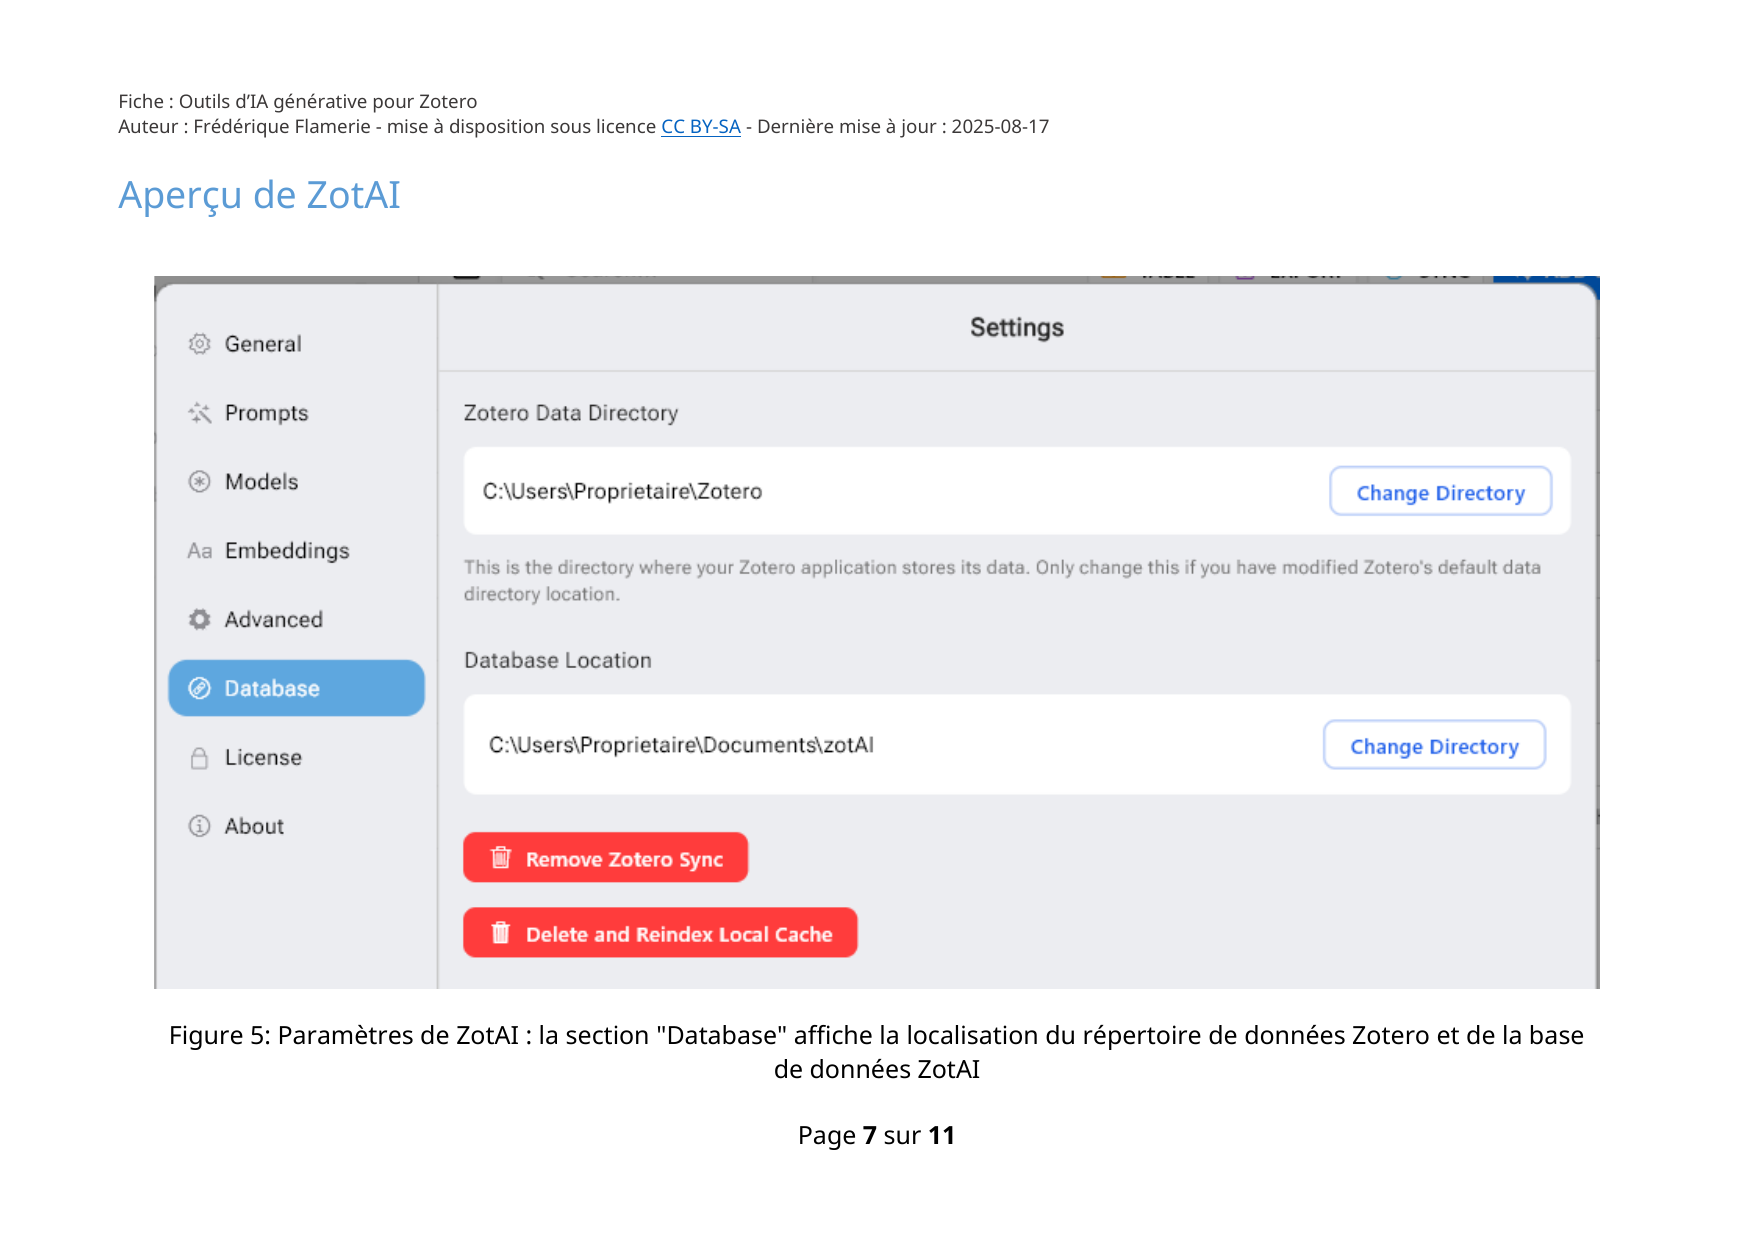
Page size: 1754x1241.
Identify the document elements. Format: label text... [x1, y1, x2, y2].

picture [154, 276, 1600, 989]
text Figure 5: Paramètres de ZotAI : la section "Database" affiche la localisation du répertoire de données Zotero et de la base de données ZotAI [154, 989, 1600, 1086]
subtitle Aperçu de ZotAI [118, 168, 1636, 219]
